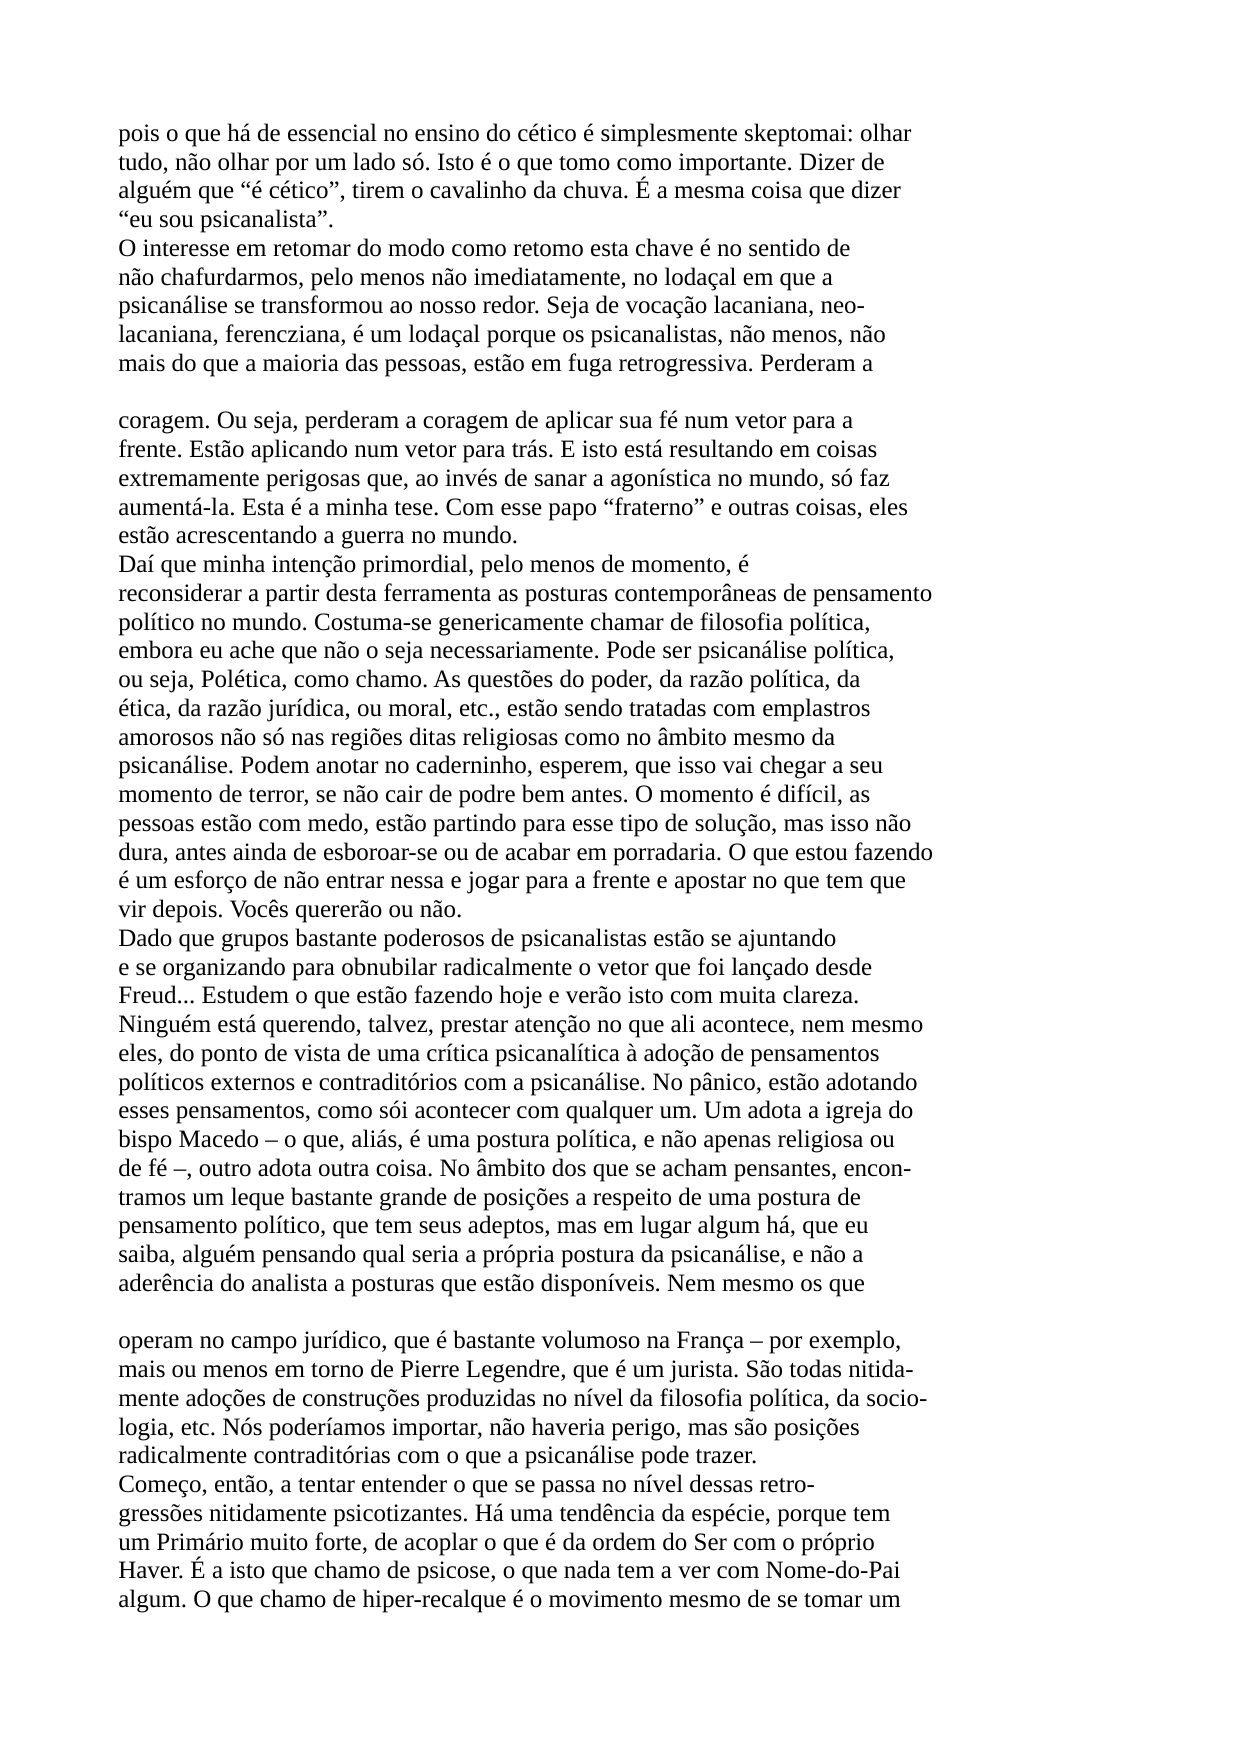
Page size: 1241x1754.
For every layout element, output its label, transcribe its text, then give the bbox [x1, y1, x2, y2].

text amorosos não só nas regiões ditas religiosas como no âmbito mesmo da [118, 722, 1122, 751]
text e se organizando para obnubilar radicalmente o vetor que foi lançado desde [118, 952, 1122, 981]
text lacaniana, ferencziana, é um lodaçal porque os psicanalistas, não menos, não [118, 319, 1122, 348]
text ética, da razão jurídica, ou moral, etc., estão sendo tratadas com emplastros [118, 693, 1122, 722]
text radicalmente contraditórias com o que a psicanálise pode trazer. [118, 1441, 1122, 1469]
text “eu sou psicanalista”. [118, 204, 1122, 233]
text Daí que minha intenção primordial, pelo menos de momento, é [118, 549, 1122, 578]
text frente. Estão aplicando num vetor para trás. E isto está resultando em coisas [118, 434, 1122, 463]
text político no mundo. Costuma-se genericamente chamar de filosofia política, [118, 607, 1122, 636]
text gressões nitidamente psicotizantes. Há uma tendência da espécie, porque tem [118, 1498, 1122, 1527]
text Haver. É a isto que chamo de psicose, o que nada tem a ver com Nome-do-Pai [118, 1556, 1122, 1584]
text políticos externos e contraditórios com a psicanálise. No pânico, estão adotando [118, 1067, 1122, 1096]
text embora eu ache que não o seja necessariamente. Pode ser psicanálise política, [118, 636, 1122, 664]
text alguém que “é cético”, tirem o cavalinho da chuva. É a mesma coisa que dizer [118, 176, 1122, 204]
text tudo, não olhar por um lado só. Isto é o que tomo como importante. Dizer de [118, 147, 1122, 176]
text aderência do analista a posturas que estão disponíveis. Nem mesmo os que [118, 1268, 1122, 1297]
text reconsiderar a partir desta ferramenta as posturas contemporâneas de pensamento [118, 578, 1122, 607]
text Ninguém está querendo, talvez, prestar atenção no que ali acontece, nem mesmo [118, 1009, 1122, 1038]
text tramos um leque bastante grande de posições a respeito de uma postura de [118, 1182, 1122, 1211]
text algum. O que chamo de hiper-recalque é o movimento mesmo de se tomar um [118, 1584, 1122, 1613]
text psicanálise se transformou ao nosso redor. Seja de vocação lacaniana, neo- [118, 291, 1122, 319]
text mente adoções de construções produzidas no nível da filosofia política, da socio- [118, 1383, 1122, 1412]
text um Primário muito forte, de acoplar o que é da ordem do Ser com o próprio [118, 1527, 1122, 1556]
text logia, etc. Nós poderíamos importar, não haveria perigo, mas são posições [118, 1412, 1122, 1441]
text psicanálise. Podem anotar no caderninho, esperem, que isso vai chegar a seu [118, 751, 1122, 779]
text O interesse em retomar do modo como retomo esta chave é no sentido de [118, 233, 1122, 262]
text pensamento político, que tem seus adeptos, mas em lugar algum há, que eu [118, 1211, 1122, 1239]
text pois o que há de essencial no ensino do cético é simplesmente skeptomai: olhar [118, 118, 1122, 147]
text aumentá-la. Esta é a minha tese. Com esse papo “fraterno” e outras coisas, eles [118, 492, 1122, 521]
text não chafurdarmos, pelo menos não imediatamente, no lodaçal em que a [118, 262, 1122, 291]
text coragem. Ou seja, perderam a coragem de aplicar sua fé num vetor para a [118, 406, 1122, 434]
text de fé –, outro adota outra coisa. No âmbito dos que se acham pensantes, encon- [118, 1153, 1122, 1182]
text pessoas estão com medo, estão partindo para esse tipo de solução, mas isso não [118, 808, 1122, 837]
text mais do que a maioria das pessoas, estão em fuga retrogressiva. Perderam a [118, 348, 1122, 377]
text operam no campo jurídico, que é bastante volumoso na França – por exemplo, [118, 1326, 1122, 1354]
text bispo Macedo – o que, aliás, é uma postura política, e não apenas religiosa ou [118, 1124, 1122, 1153]
text é um esforço de não entrar nessa e jogar para a frente e apostar no que tem que [118, 866, 1122, 894]
text dura, antes ainda de esboroar-se ou de acabar em porradaria. O que estou fazendo [118, 837, 1122, 866]
text vir depois. Vocês quererão ou não. [118, 894, 1122, 923]
text momento de terror, se não cair de podre bem antes. O momento é difícil, as [118, 779, 1122, 808]
text saiba, alguém pensando qual seria a própria postura da psicanálise, e não a [118, 1239, 1122, 1268]
text mais ou menos em torno de Pierre Legendre, que é um jurista. São todas nitida- [118, 1354, 1122, 1383]
text ou seja, Polética, como chamo. As questões do poder, da razão política, da [118, 664, 1122, 693]
text Freud... Estudem o que estão fazendo hoje e verão isto com muita clareza. [118, 981, 1122, 1009]
text esses pensamentos, como sói acontecer com qualquer um. Um adota a igreja do [118, 1096, 1122, 1124]
text Começo, então, a tentar entender o que se passa no nível dessas retro- [118, 1469, 1122, 1498]
text estão acrescentando a guerra no mundo. [118, 521, 1122, 549]
text Dado que grupos bastante poderosos de psicanalistas estão se ajuntando [118, 923, 1122, 952]
text eles, do ponto de vista de uma crítica psicanalítica à adoção de pensamentos [118, 1038, 1122, 1067]
text extremamente perigosas que, ao invés de sanar a agonística no mundo, só faz [118, 463, 1122, 492]
